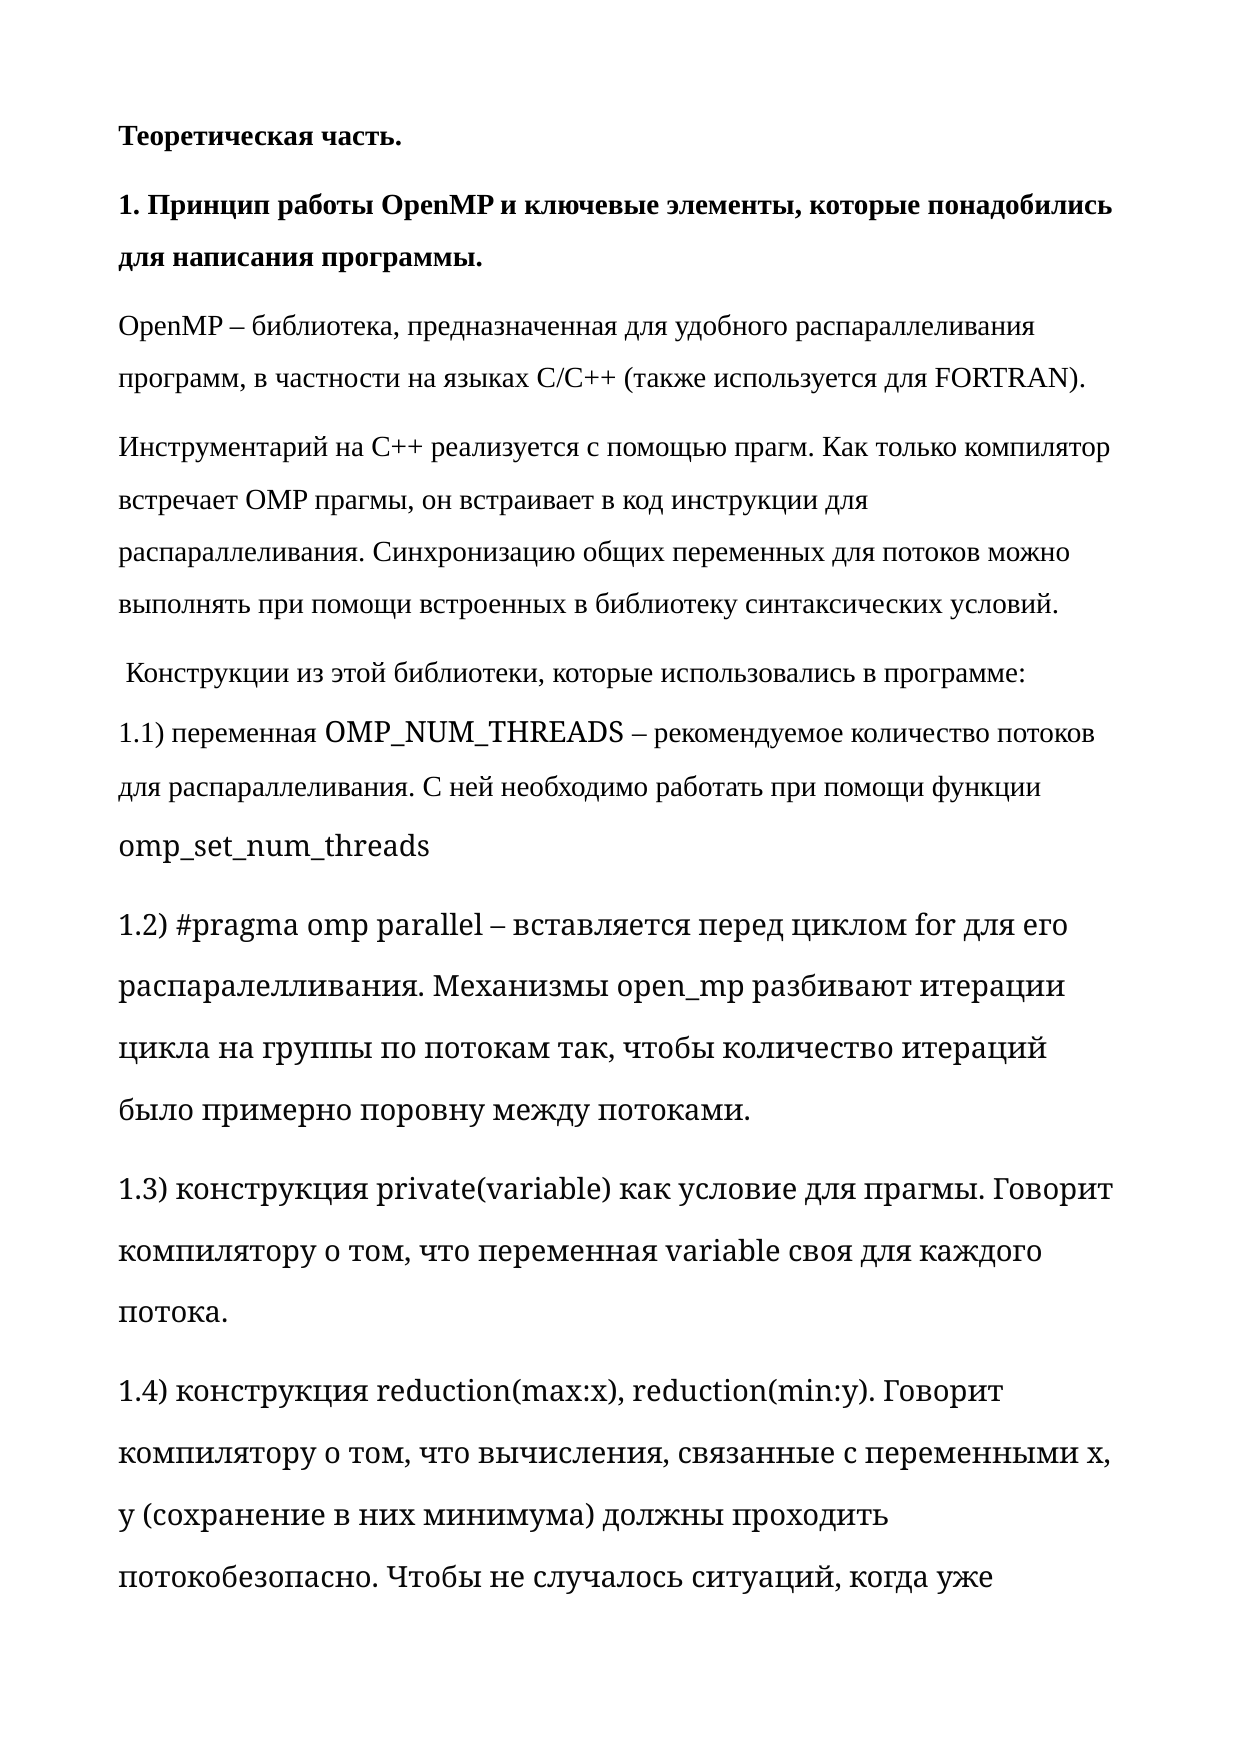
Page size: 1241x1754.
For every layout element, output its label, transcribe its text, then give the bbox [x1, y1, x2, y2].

text 1.3) конструкция private(variable) как условие для прагмы. Говорит компилятору о том, что переменная variable своя для каждого потока. [118, 1168, 1122, 1331]
text 1. Принцип работы OpenMP и ключевые элементы, которые понадобились для написания программы. [118, 187, 1122, 273]
text 1.4) конструкция reduction(max:x), reduction(min:y). Говорит компилятору о том, что вычисления, связанные с переменными x, y (сохранение в них минимума) должны проходить потокобезопасно. Чтобы не случалось ситуаций, когда уже [118, 1370, 1122, 1596]
text ОpenMP – библиотека, предназначенная для удобного распараллеливания программ, в частности на языках C/C++ (также используется для FORTRAN). [118, 308, 1122, 394]
text 1.2) #pragma omp parallel – вставляется перед циклом for для его распаралелливания. Механизмы open_mp разбивают итерации цикла на группы по потокам так, чтобы количество итераций было примерно поровну между потоками. [118, 904, 1122, 1129]
text Конструкции из этой библиотеки, которые использовались в программе: 1.1) переменная OMP_NUM_THREADS – рекомендуемое количество потоков для распараллеливания. С ней необходимо работать при помощи функции omp_set_num_threads [118, 655, 1122, 865]
text Инструментарий на С++ реализуется с помощью прагм. Как только компилятор встречает OMP прагмы, он встраивает в код инструкции для распараллеливания. Синхронизацию общих переменных для потоков можно выполнять при помощи встроенных в библиотеку синтаксических условий. [118, 429, 1122, 620]
text Теоретическая часть. [118, 118, 1122, 152]
